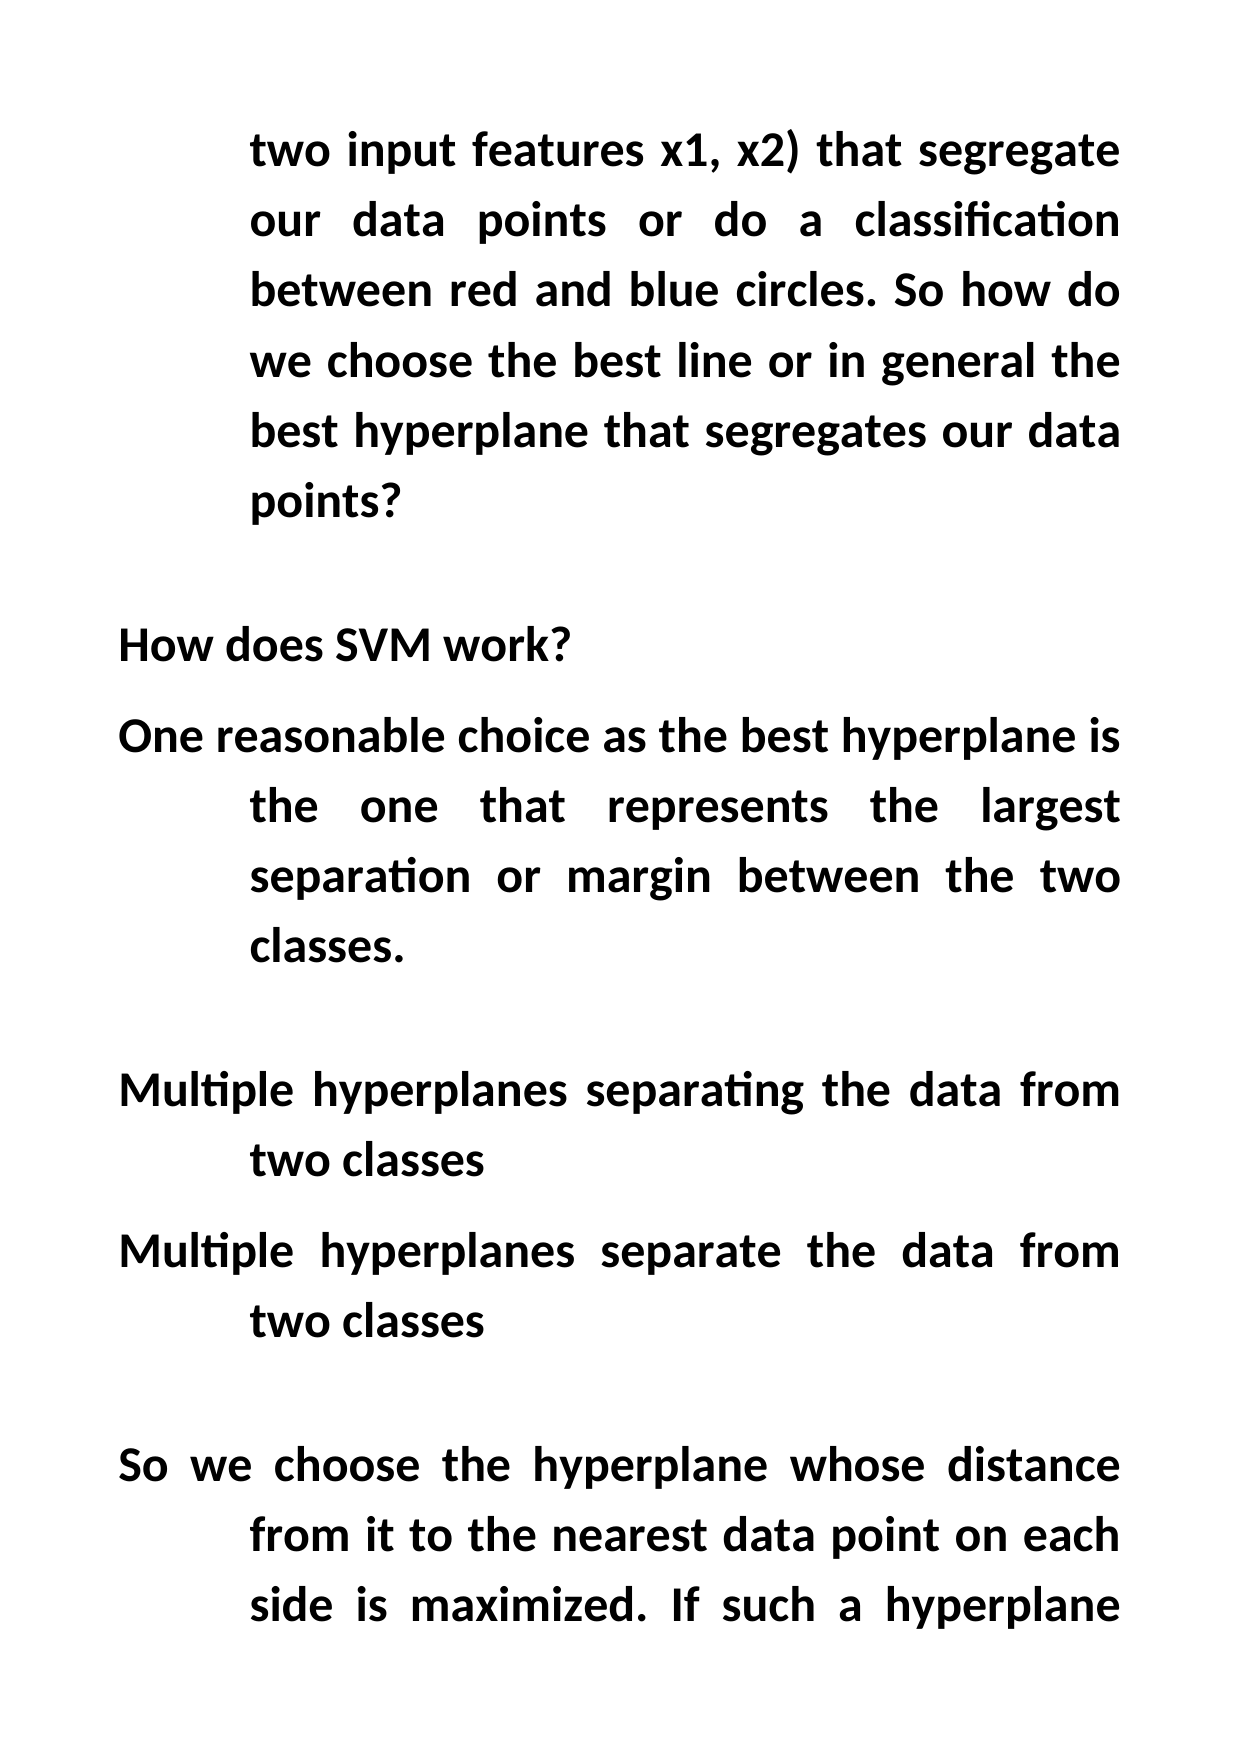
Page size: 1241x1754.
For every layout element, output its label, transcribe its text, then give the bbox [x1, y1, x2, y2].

text two input features x1, x2) that segregate our data points or do a classification between red and blue circles. So how do we choose the best line or in general the best hyperplane that segregates our data points? [118, 118, 1122, 530]
text How does SVM work? [118, 613, 1122, 674]
text So we choose the hyperplane whose distance from it to the nearest data point on each side is maximized. If such a hyperplane [118, 1433, 1122, 1634]
text Multiple hyperplanes separating the data from two classes [118, 1058, 1122, 1189]
text Multiple hyperplanes separate the data from two classes [118, 1219, 1122, 1350]
text One reasonable choice as the best hyperplane is the one that represents the largest separation or margin between the two classes. [118, 703, 1122, 975]
